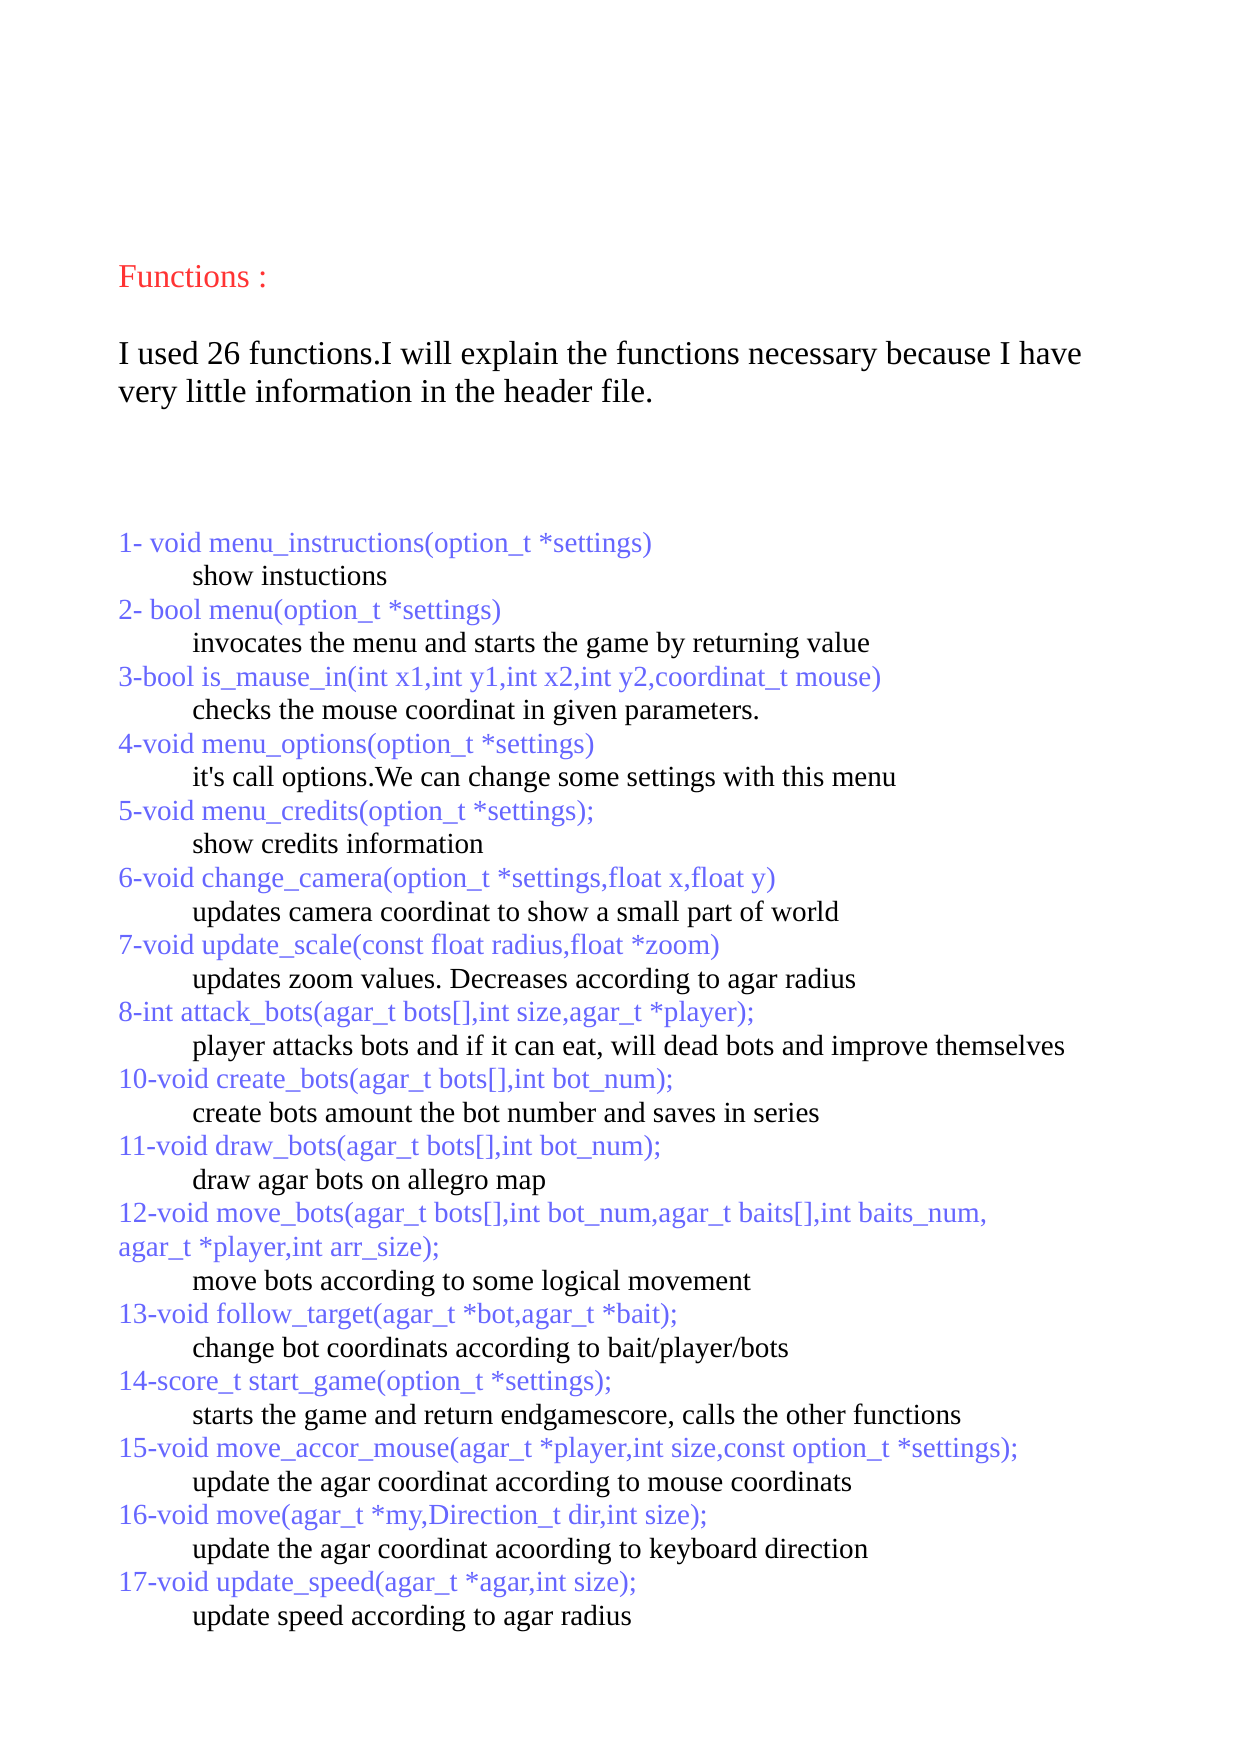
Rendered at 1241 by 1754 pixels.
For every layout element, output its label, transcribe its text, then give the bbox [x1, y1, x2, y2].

text 14-score_t start_game(option_t *settings); [118, 1363, 1122, 1397]
text invocates the menu and starts the game by returning value [118, 625, 1122, 659]
text updates camera coordinat to show a small part of world [118, 894, 1122, 927]
text checks the mouse coordinat in given parameters. [118, 692, 1122, 726]
text 5-void menu_credits(option_t *settings); [118, 793, 1122, 827]
text 7-void update_scale(const float radius,float *zoom) [118, 927, 1122, 961]
text 8-int attack_bots(agar_t bots[],int size,agar_t *player); [118, 994, 1122, 1028]
text 2- bool menu(option_t *settings) [118, 592, 1122, 625]
text player attacks bots and if it can eat, will dead bots and improve themselves [118, 1028, 1122, 1061]
text 11-void draw_bots(agar_t bots[],int bot_num); [118, 1128, 1122, 1162]
text starts the game and return endgamescore, calls the other functions [118, 1397, 1122, 1430]
text 4-void menu_options(option_t *settings) [118, 726, 1122, 759]
text change bot coordinats according to bait/player/bots [118, 1330, 1122, 1363]
text 12-void move_bots(agar_t bots[],int bot_num,agar_t baits[],int baits_num, agar_t *player,int arr_size); [118, 1196, 1122, 1263]
text 6-void change_camera(option_t *settings,float x,float y) [118, 860, 1122, 894]
text move bots according to some logical movement [118, 1263, 1122, 1296]
text show instuctions [118, 558, 1122, 592]
text 1- void menu_instructions(option_t *settings) [118, 525, 1122, 558]
text it's call options.We can change some settings with this menu [118, 759, 1122, 793]
text 16-void move(agar_t *my,Direction_t dir,int size); [118, 1497, 1122, 1531]
text Functions : [118, 256, 1122, 295]
text 15-void move_accor_mouse(agar_t *player,int size,const option_t *settings); [118, 1430, 1122, 1464]
text 17-void update_speed(agar_t *agar,int size); [118, 1564, 1122, 1598]
text update the agar coordinat according to mouse coordinats [118, 1464, 1122, 1497]
text update the agar coordinat acoording to keyboard direction [118, 1531, 1122, 1564]
text create bots amount the bot number and saves in series [118, 1095, 1122, 1128]
text draw agar bots on allegro map [118, 1162, 1122, 1196]
text 3-bool is_mause_in(int x1,int y1,int x2,int y2,coordinat_t mouse) [118, 659, 1122, 692]
text updates zoom values. Decreases according to agar radius [118, 961, 1122, 994]
text 10-void create_bots(agar_t bots[],int bot_num); [118, 1061, 1122, 1095]
text update speed according to agar radius [118, 1598, 1122, 1632]
text 13-void follow_target(agar_t *bot,agar_t *bait); [118, 1296, 1122, 1330]
text show credits information [118, 827, 1122, 860]
text I used 26 functions.I will explain the functions necessary because I have very little information in the header file. [118, 333, 1122, 410]
